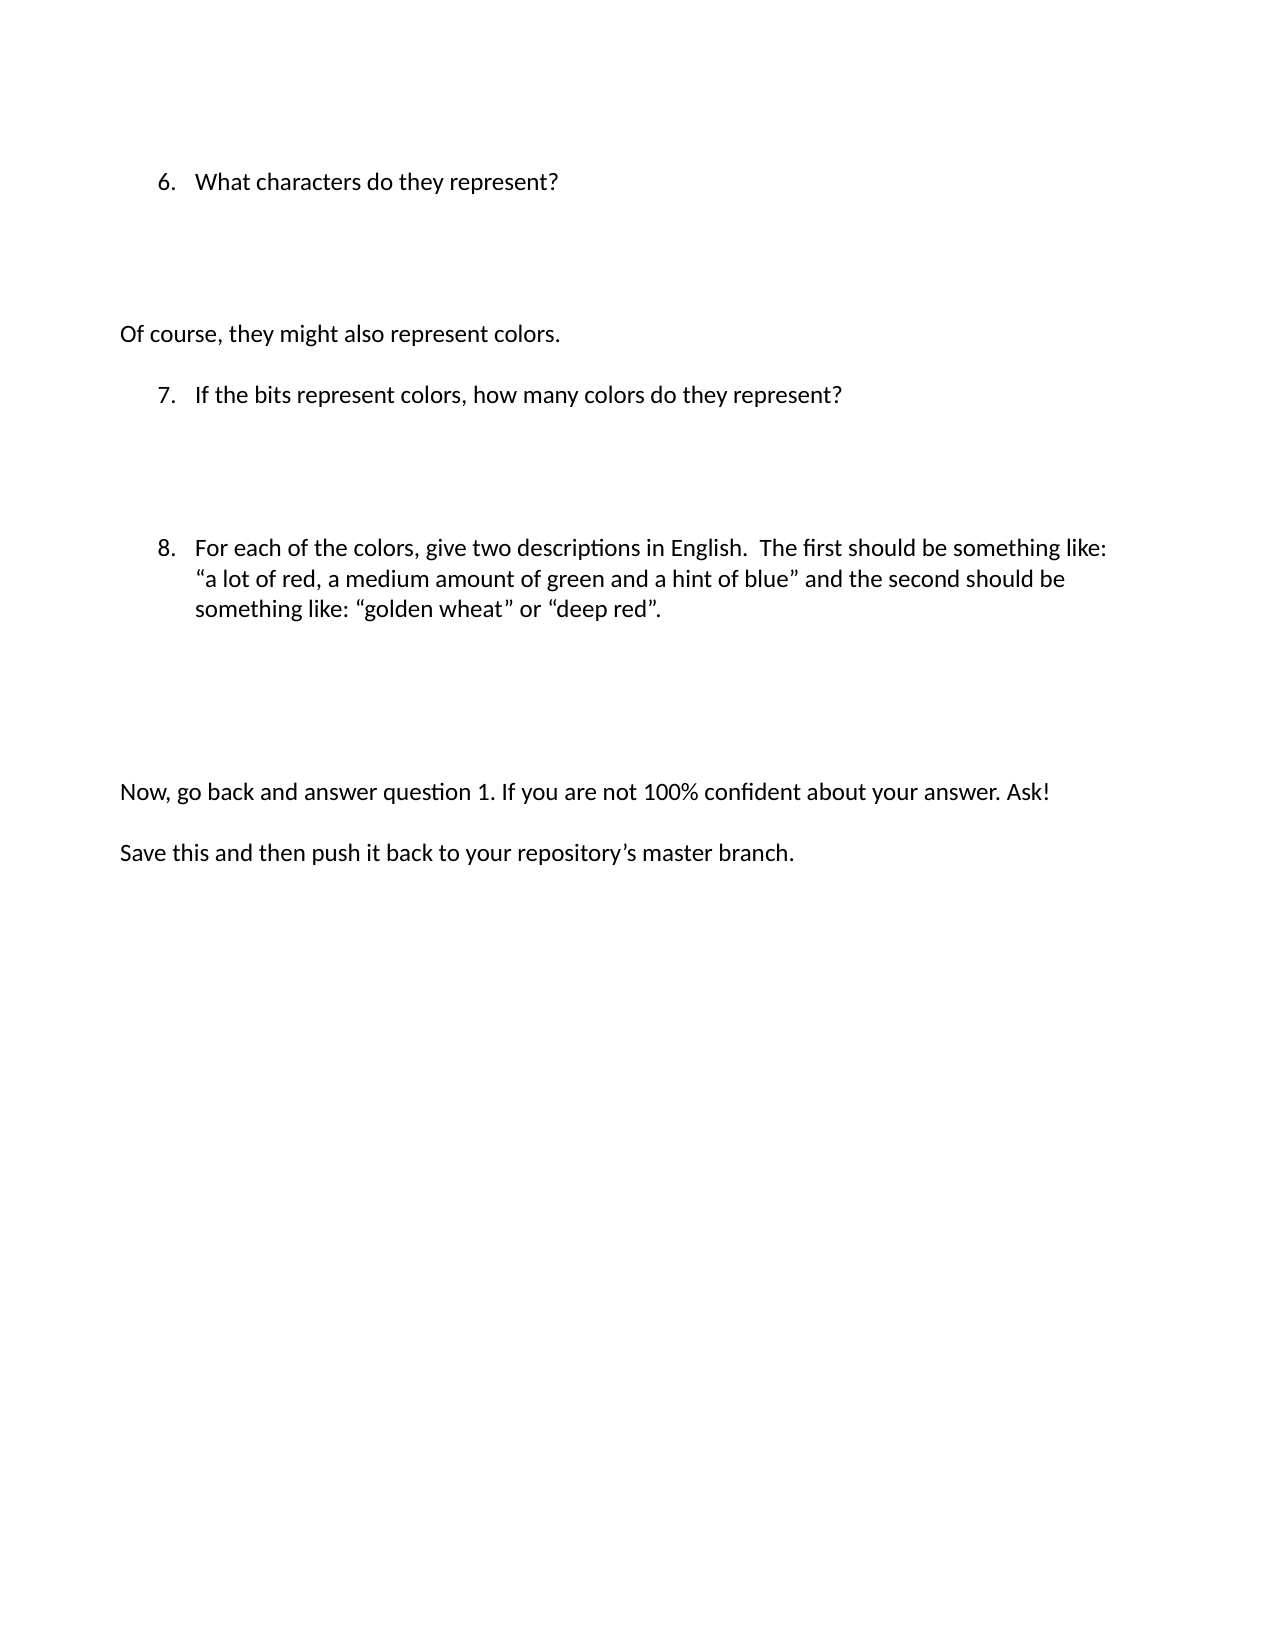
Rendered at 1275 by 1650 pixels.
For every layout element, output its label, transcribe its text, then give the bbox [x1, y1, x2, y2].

list If the bits represent colors, how many colors do they represent? [157, 380, 1125, 410]
text Save this and then push it back to your repository’s master branch. [120, 837, 1125, 868]
text Now, go back and answer question 1. If you are not 100% confident about your answer. Ask! [120, 776, 1125, 807]
list For each of the colors, give two descriptions in English. The first should be something like: “a lot of red, a medium amount of green and a hint of blue” and the second should be something like: “golden wheat” or “deep red”. [157, 532, 1125, 624]
text Of course, they might also represent colors. [120, 319, 1125, 349]
list What characters do they represent? [157, 166, 1125, 197]
